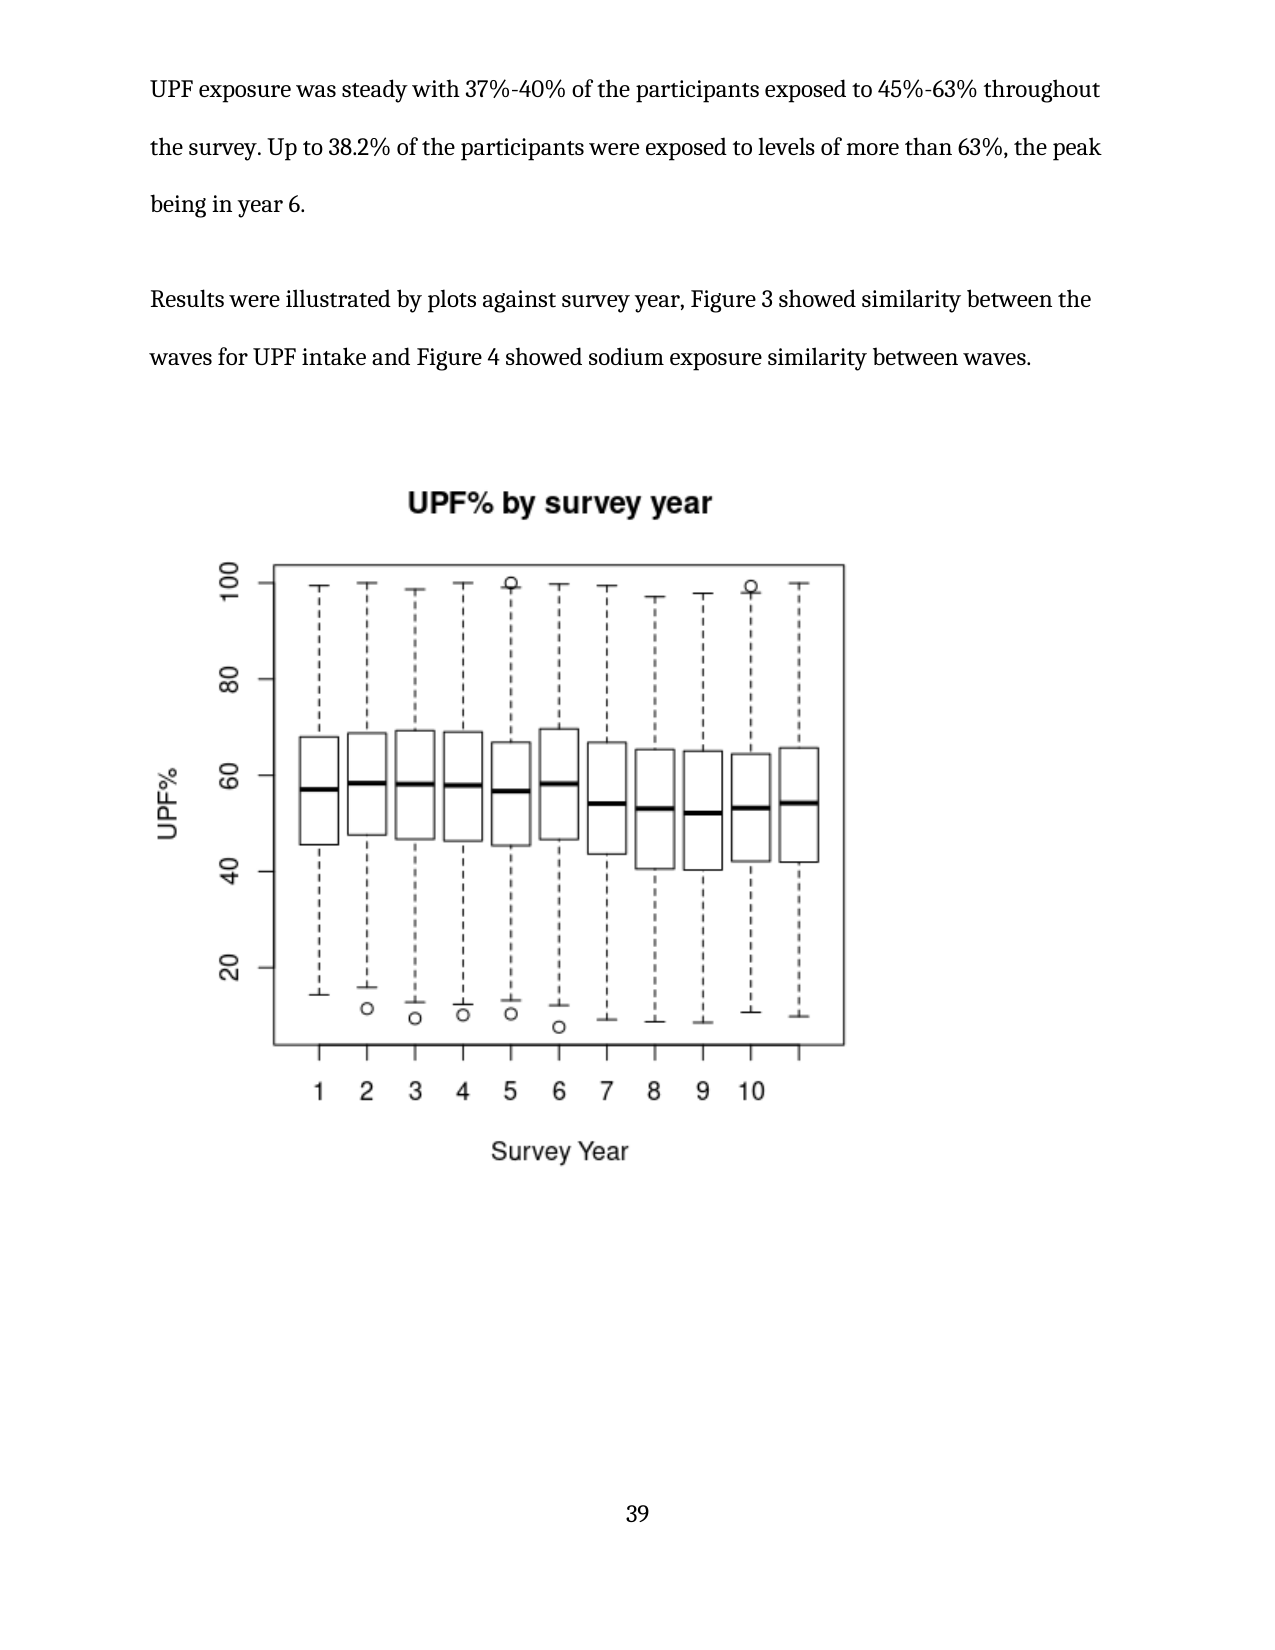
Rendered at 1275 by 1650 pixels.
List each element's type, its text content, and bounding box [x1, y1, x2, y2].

text Results were illustrated by plots against survey year, Figure 3 showed similarity between the waves for UPF intake and Figure 4 showed sodium exposure similarity between waves. [150, 285, 1125, 371]
text Figure 3: Energy from UPF% in each annual cohorts NDNS (2008-2019) [150, 419, 908, 441]
text UPF exposure was steady with 37%-40% of the participants exposed to 45%-63% throughout the survey. Up to 38.2% of the participants were exposed to levels of more than 63%, the peak being in year 6. [150, 75, 1125, 219]
